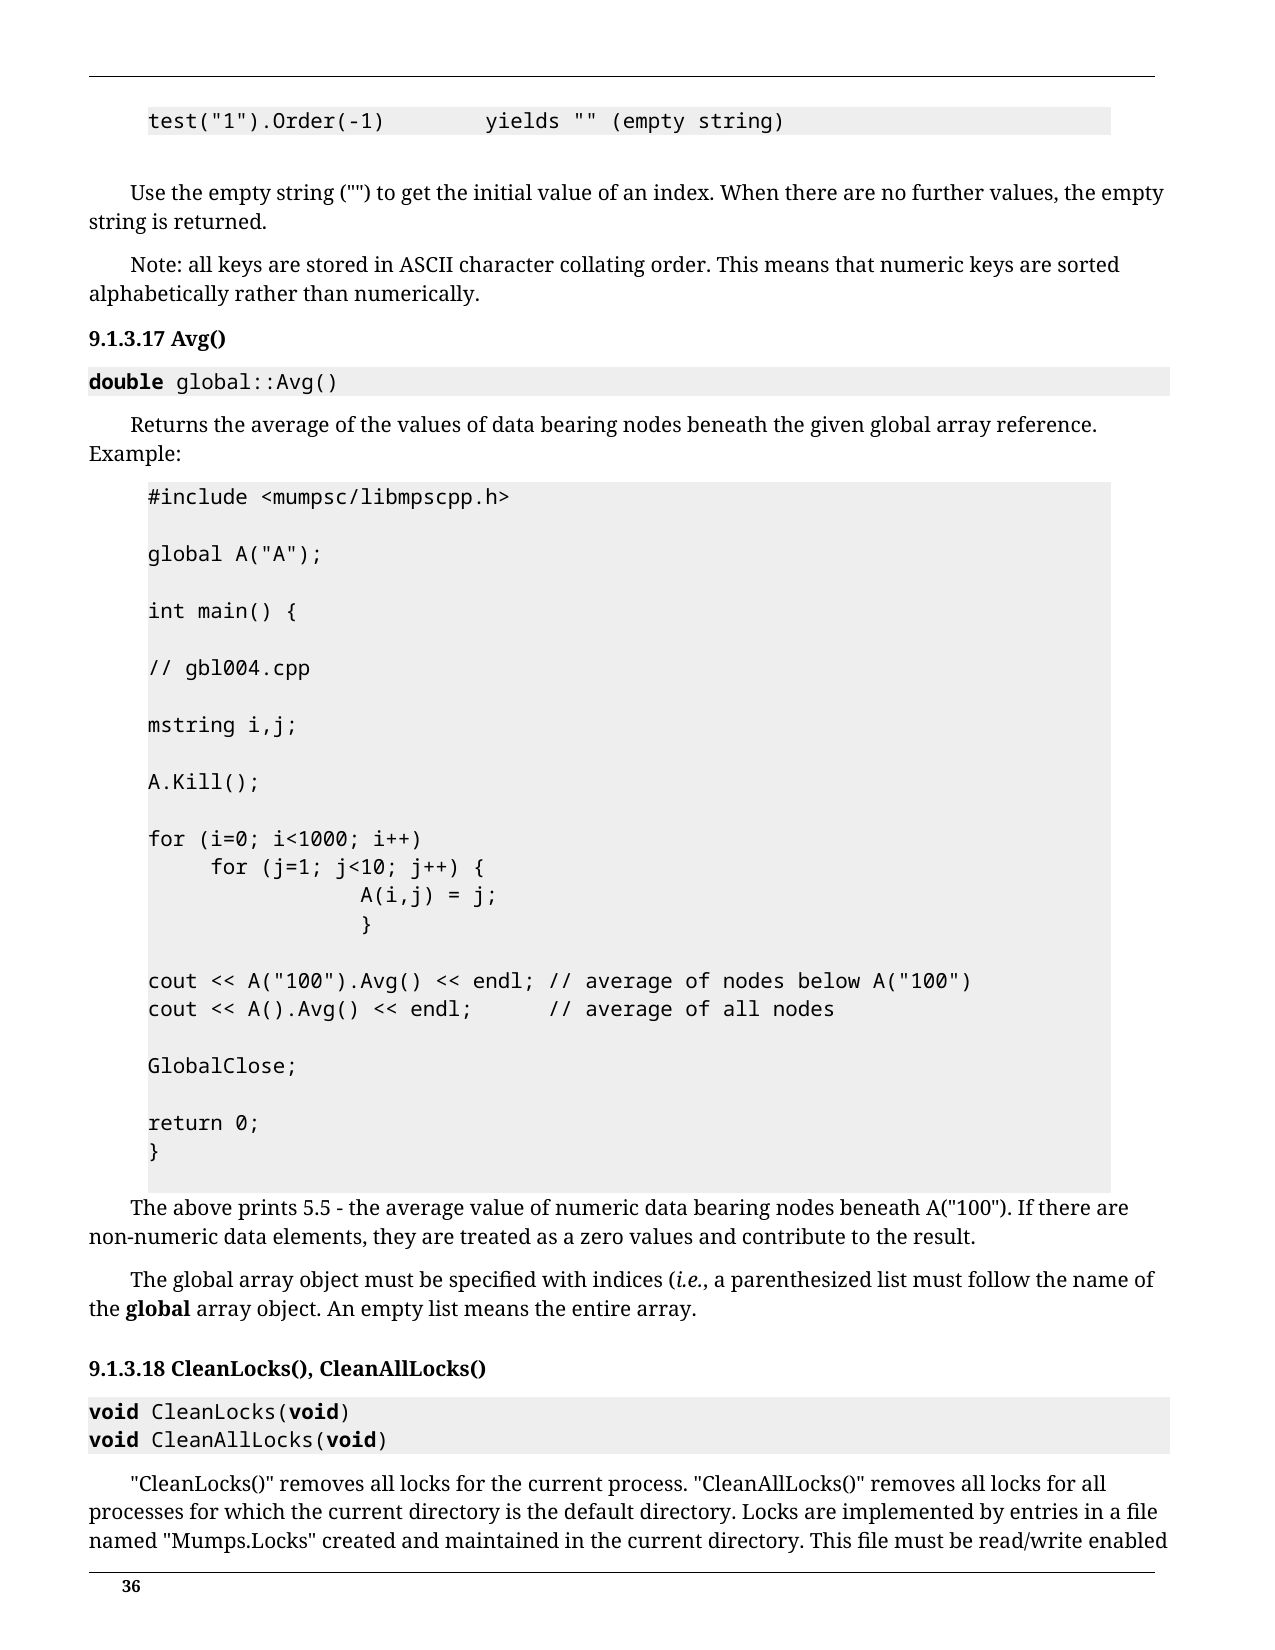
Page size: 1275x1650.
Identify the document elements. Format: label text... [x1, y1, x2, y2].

subtitle CleanLocks(), CleanAllLocks() [88, 1354, 1170, 1382]
text cout << A("100").Avg() << endl; // average of nodes below A("100") [148, 966, 1111, 994]
text global A("A"); [148, 539, 1111, 568]
text #include <mumpsc/libmpscpp.h> [148, 482, 1111, 511]
text for (j=1; j<10; j++) { [148, 852, 1111, 881]
text mstring i,j; [148, 710, 1111, 738]
text double global::Avg() [88, 367, 1170, 396]
text return 0; [148, 1108, 1111, 1137]
text A(i,j) = j; [148, 881, 1111, 909]
subtitle Avg() [88, 324, 1170, 352]
text Use the empty string ("") to get the initial value of an index. When there are no further values, the empty string is returned. [88, 178, 1170, 235]
text test("1").Order(-1) yields "" (empty string) [148, 107, 1111, 135]
text Returns the average of the values of data bearing nodes beneath the given global array reference. Example: [88, 411, 1170, 467]
text void CleanLocks(void) void CleanAllLocks(void) [88, 1397, 1170, 1454]
text } [148, 1137, 1111, 1165]
text GlobalClose; [148, 1051, 1111, 1080]
text for (i=0; i<1000; i++) [148, 824, 1111, 852]
text A.Kill(); [148, 767, 1111, 795]
text cout << A().Avg() << endl; // average of all nodes [148, 994, 1111, 1023]
text The global array object must be specified with indices (i.e., a parenthesized list must follow the name of the global array object. An empty list means the entire array. [88, 1265, 1170, 1322]
text } [148, 909, 1111, 937]
text // gbl004.cpp [148, 653, 1111, 682]
text The above prints 5.5 - the average value of numeric data bearing nodes beneath A("100"). If there are non-numeric data elements, they are treated as a zero values and contribute to the result. [88, 1193, 1170, 1250]
text Note: all keys are stored in ASCII character collating order. This means that numeric keys are sorted alphabetically rather than numerically. [88, 250, 1170, 307]
text int main() { [148, 596, 1111, 625]
text "CleanLocks()" removes all locks for the current process. "CleanAllLocks()" removes all locks for all processes for which the current directory is the default directory. Locks are implemented by entries in a file named "Mumps.Locks" created and maintained in the current directory. This file must be read/write enabled [88, 1469, 1170, 1554]
